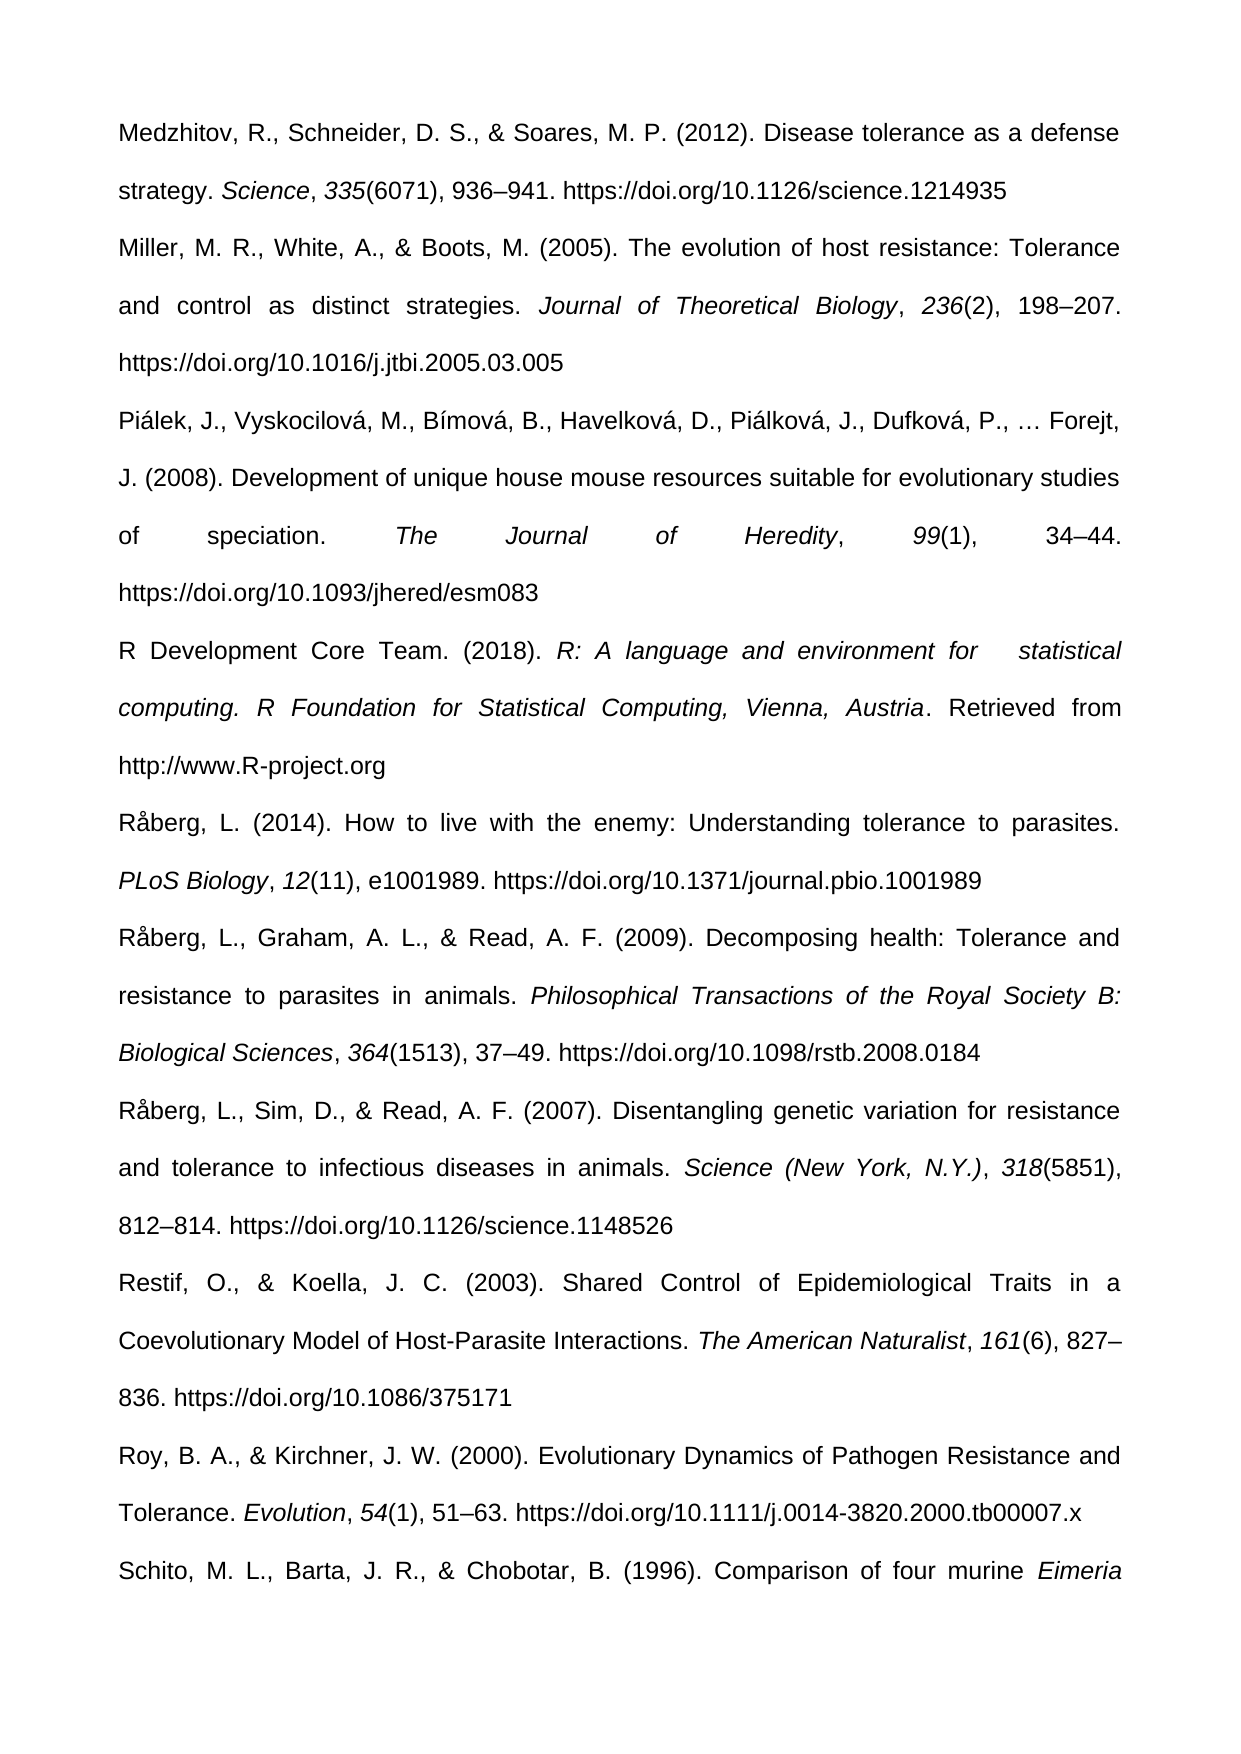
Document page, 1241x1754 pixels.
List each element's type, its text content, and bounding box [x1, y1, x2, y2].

text Råberg, L. (2014). How to live with the enemy: Understanding tolerance to parasites. PLoS Biology, 12(11), e1001989. https://doi.org/10.1371/journal.pbio.1001989 [118, 808, 1122, 894]
text Råberg, L., Graham, A. L., & Read, A. F. (2009). Decomposing health: Tolerance and resistance to parasites in animals. Philosophical Transactions of the Royal Society B: Biological Sciences, 364(1513), 37–49. https://doi.org/10.1098/rstb.2008.0184 [118, 923, 1122, 1067]
text Restif, O., & Koella, J. C. (2003). Shared Control of Epidemiological Traits in a Coevolutionary Model of Host‐Parasite Interactions. The American Naturalist, 161(6), 827–836. https://doi.org/10.1086/375171 [118, 1268, 1122, 1412]
text Piálek, J., Vyskocilová, M., Bímová, B., Havelková, D., Piálková, J., Dufková, P., … Forejt, J. (2008). Development of unique house mouse resources suitable for evolutionary studies of speciation. The Journal of Heredity, 99(1), 34–44. https://doi.org/10.1093/jhered/esm083 [118, 406, 1122, 607]
text R Development Core Team. (2018). R: A language and environment for statistical computing. R Foundation for Statistical Computing, Vienna, Austria. Retrieved from http://www.R-project.org [118, 636, 1122, 779]
text Medzhitov, R., Schneider, D. S., & Soares, M. P. (2012). Disease tolerance as a defense strategy. Science, 335(6071), 936–941. https://doi.org/10.1126/science.1214935 [118, 118, 1122, 204]
text Miller, M. R., White, A., & Boots, M. (2005). The evolution of host resistance: Tolerance and control as distinct strategies. Journal of Theoretical Biology, 236(2), 198–207. https://doi.org/10.1016/j.jtbi.2005.03.005 [118, 233, 1122, 377]
text Råberg, L., Sim, D., & Read, A. F. (2007). Disentangling genetic variation for resistance and tolerance to infectious diseases in animals. Science (New York, N.Y.), 318(5851), 812–814. https://doi.org/10.1126/science.1148526 [118, 1096, 1122, 1239]
text Schito, M. L., Barta, J. R., & Chobotar, B. (1996). Comparison of four murine Eimeria [118, 1556, 1122, 1584]
text Roy, B. A., & Kirchner, J. W. (2000). Evolutionary Dynamics of Pathogen Resistance and Tolerance. Evolution, 54(1), 51–63. https://doi.org/10.1111/j.0014-3820.2000.tb00007.x [118, 1441, 1122, 1527]
